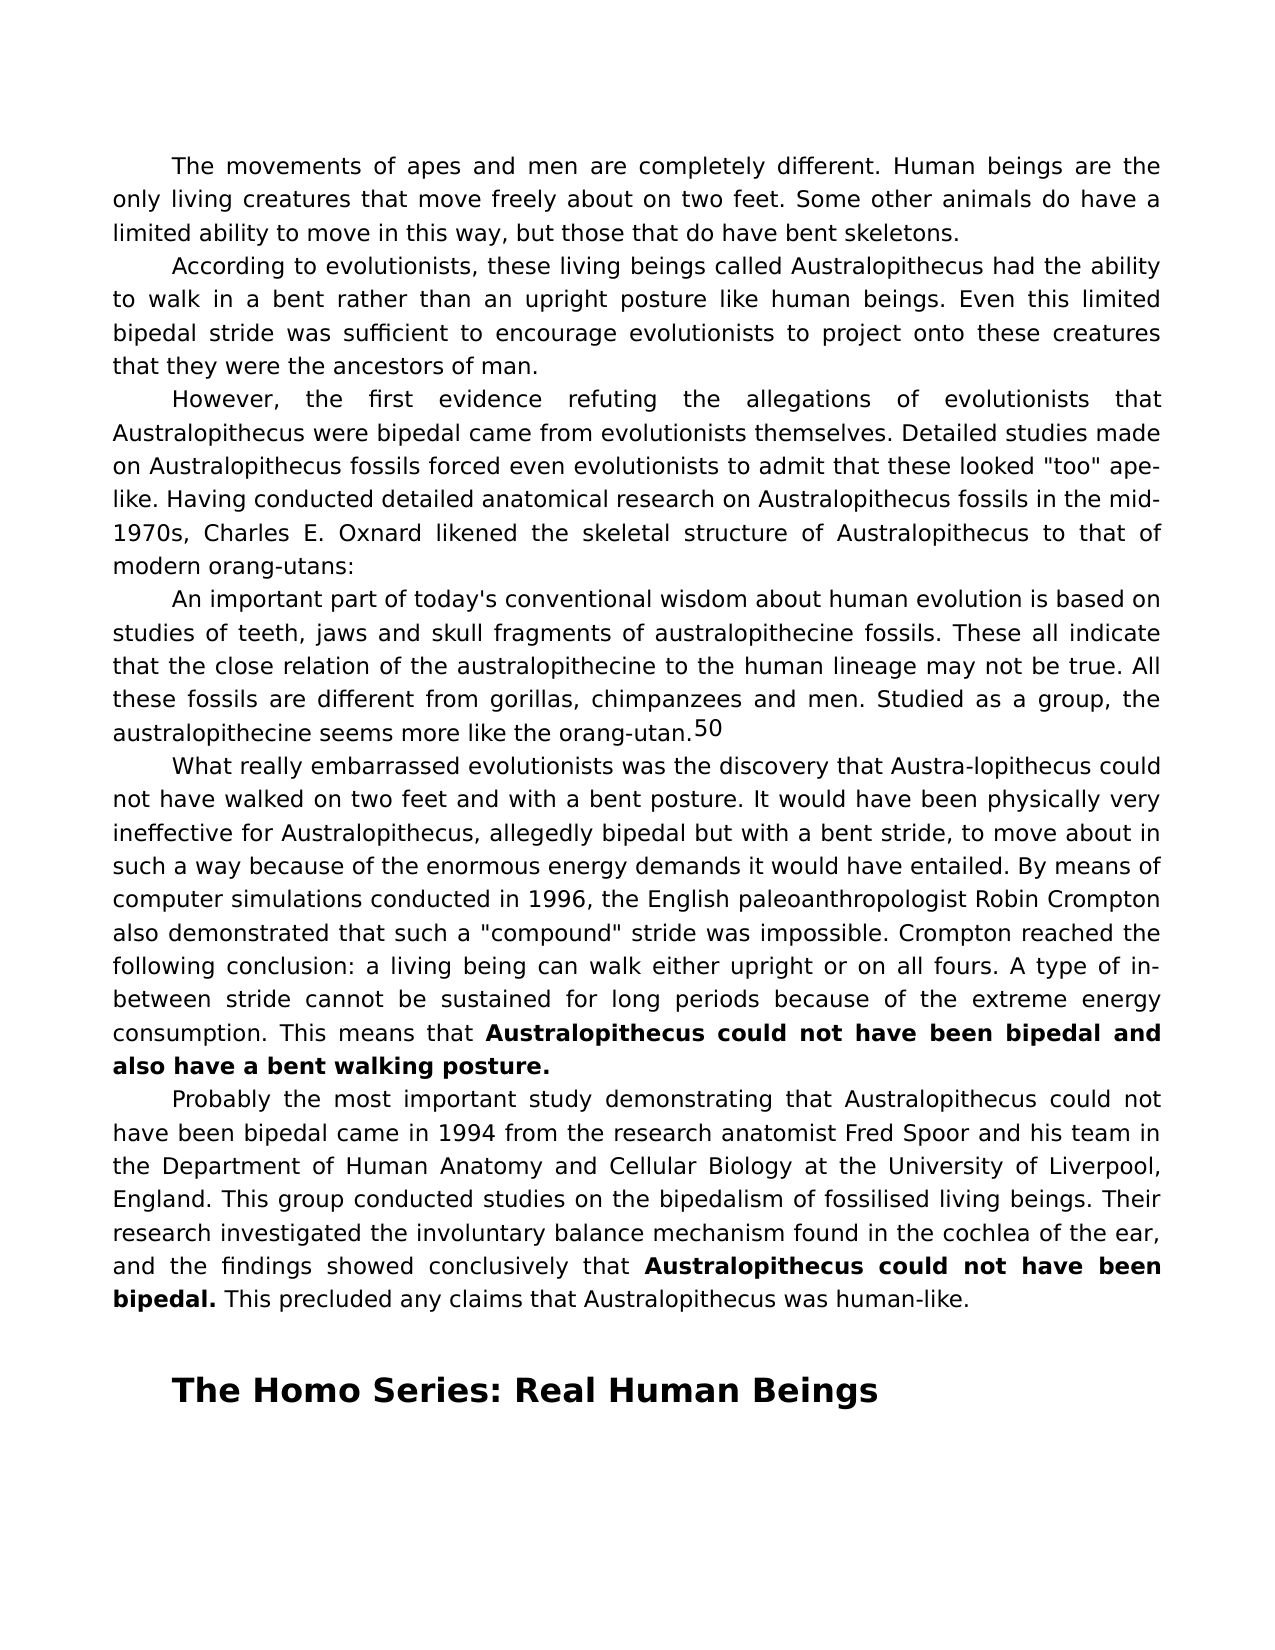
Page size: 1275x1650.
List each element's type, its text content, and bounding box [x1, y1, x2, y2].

text The Homo Series: Real Human Beings [112, 1381, 1162, 1408]
text Probably the most important study demonstrating that Australopithecus could not have been bipedal came in 1994 from the research anatomist Fred Spoor and his team in the Department of Human Anatomy and Cellular Biology at the University of Liverpool, England. This group conducted studies on the bipedalism of fossilised living beings. Their research investigated the involuntary balance mechanism found in the cochlea of the ear, and the findings showed conclusively that Australopithecus could not have been bipedal. This precluded any claims that Australopithecus was human-like. [112, 1081, 1162, 1314]
text An important part of today's conventional wisdom about human evolution is based on studies of teeth, jaws and skull fragments of australopithecine fossils. These all indicate that the close relation of the australopithecine to the human lineage may not be true. All these fossils are different from gorillas, chimpanzees and men. Studied as a group, the australopithecine seems more like the orang-utan.50 [112, 581, 1162, 748]
text According to evolutionists, these living beings called Australopithecus had the ability to walk in a bent rather than an upright posture like human beings. Even this limited bipedal stride was sufficient to encourage evolutionists to project onto these creatures that they were the ancestors of man. [112, 248, 1162, 381]
text The movements of apes and men are completely different. Human beings are the only living creatures that move freely about on two feet. Some other animals do have a limited ability to move in this way, but those that do have bent skeletons. [112, 148, 1162, 248]
text What really embarrassed evolutionists was the discovery that Austra-lopithecus could not have walked on two feet and with a bent posture. It would have been physically very ineffective for Australopithecus, allegedly bipedal but with a bent stride, to move about in such a way because of the enormous energy demands it would have entailed. By means of computer simulations conducted in 1996, the English paleoanthropologist Robin Crompton also demonstrated that such a "compound" stride was impossible. Crompton reached the following conclusion: a living being can walk either upright or on all fours. A type of in-between stride cannot be sustained for long periods because of the extreme energy consumption. This means that Australopithecus could not have been bipedal and also have a bent walking posture. [112, 748, 1162, 1081]
text However, the first evidence refuting the allegations of evolutionists that Australopithecus were bipedal came from evolutionists themselves. Detailed studies made on Australopithecus fossils forced even evolutionists to admit that these looked "too" ape-like. Having conducted detailed anatomical research on Australopithecus fossils in the mid-1970s, Charles E. Oxnard likened the skeletal structure of Australopithecus to that of modern orang-utans: [112, 381, 1162, 581]
